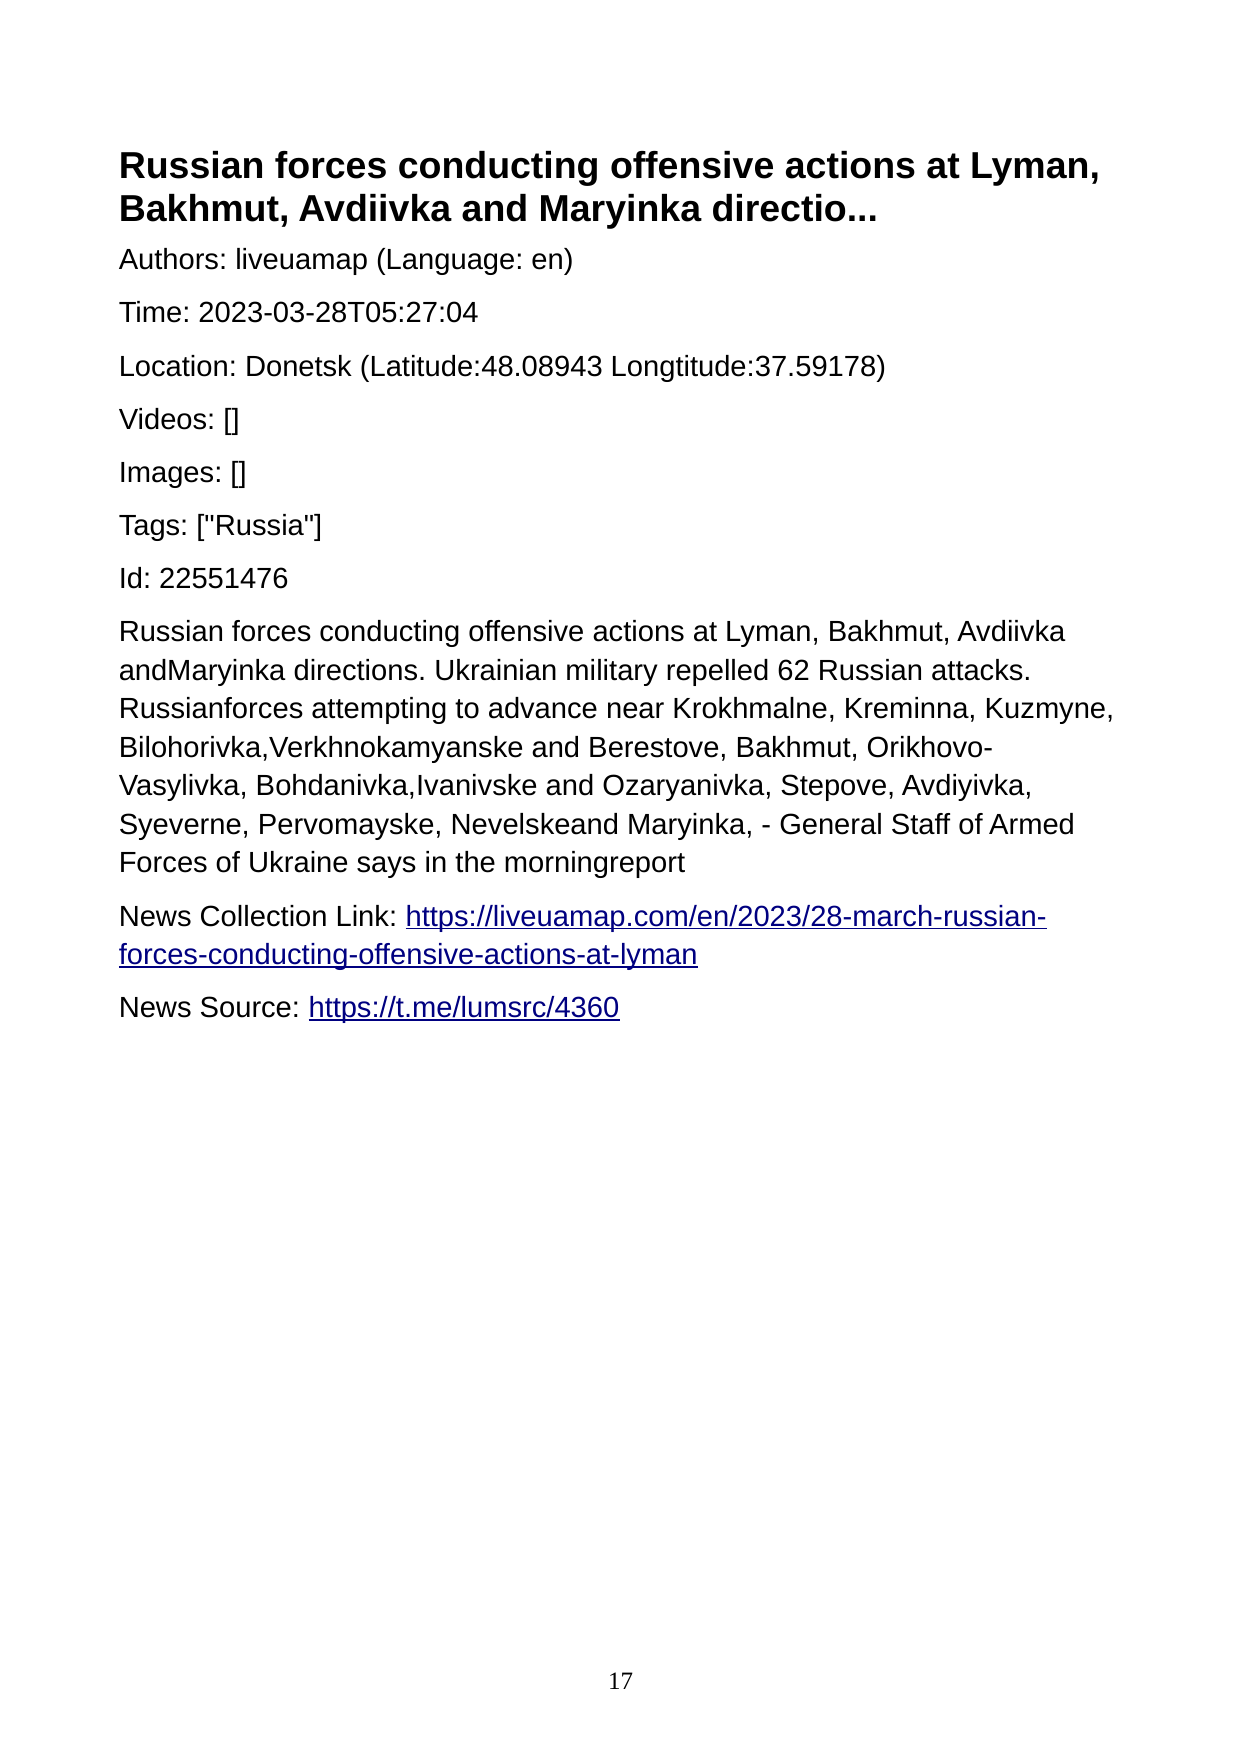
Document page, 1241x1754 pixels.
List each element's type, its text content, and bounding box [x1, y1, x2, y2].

text News Source: https://t.me/lumsrc/4360 [118, 990, 1122, 1024]
text Id: 22551476 [118, 561, 1122, 594]
text Time: 2023-03-28T05:27:04 [118, 295, 1122, 329]
subtitle Russian forces conducting offensive actions at Lyman, Bakhmut, Avdiivka and Maryinka directio... [118, 143, 1122, 230]
text Videos: [] [118, 402, 1122, 435]
text Tags: ["Russia"] [118, 508, 1122, 541]
text Location: Donetsk (Latitude:48.08943 Longtitude:37.59178) [118, 348, 1122, 382]
text News Collection Link: https://liveuamap.com/en/2023/28-march-russian-forces-conducting-offensive-actions-at-lyman [118, 898, 1122, 971]
text Images: [] [118, 455, 1122, 488]
text Russian forces conducting offensive actions at Lyman, Bakhmut, Avdiivka andMaryinka directions. Ukrainian military repelled 62 Russian attacks. Russianforces attempting to advance near Krokhmalne, Kreminna, Kuzmyne, Bilohorivka,Verkhnokamyanske and Berestove, Bakhmut, Orikhovo-Vasylivka, Bohdanivka,Ivanivske and Ozaryanivka, Stepove, Avdiyivka, Syeverne, Pervomayske, Nevelskeand Maryinka, - General Staff of Armed Forces of Ukraine says in the morningreport [118, 614, 1122, 879]
text Authors: liveuamap (Language: en) [118, 242, 1122, 276]
